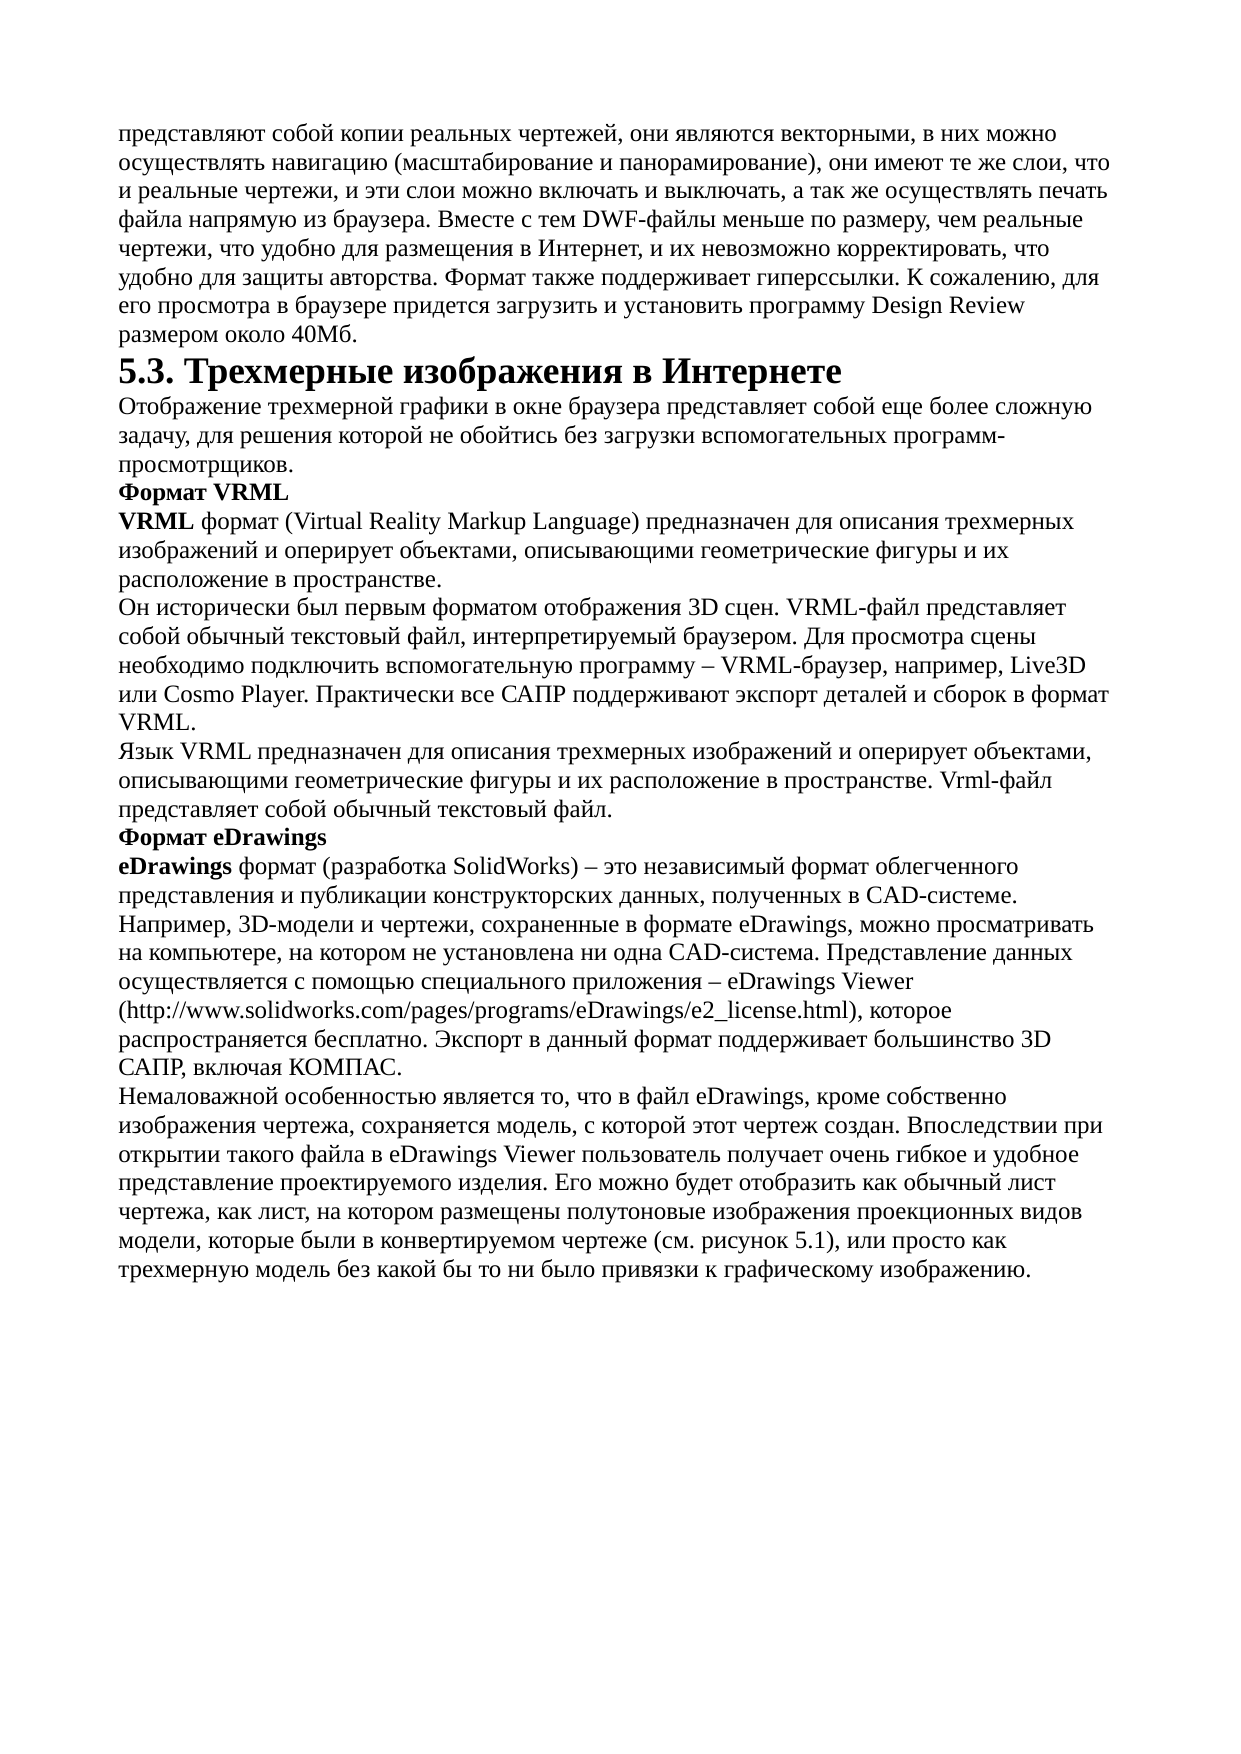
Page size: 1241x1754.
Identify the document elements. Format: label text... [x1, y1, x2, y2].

text VRML формат (Virtual Reality Markup Language) предназначен для описания трехмерных изображений и оперирует объектами, описывающими геометрические фигуры и их расположение в пространстве. [118, 506, 1122, 592]
subtitle 5.3. Трехмерные изображения в Интернете [118, 348, 1122, 391]
text Немаловажной особенностью является то, что в файл eDrawings, кроме собственно изображения чертежа, сохраняется модель, с которой этот чертеж создан. Впоследствии при открытии такого файла в eDrawings Viewer пользователь получает очень гибкое и удобное представление проектируемого изделия. Его можно будет отобразить как обычный лист чертежа, как лист, на котором размещены полутоновые изображения проекционных видов модели, которые были в конвертируемом чертеже (см. рисунок 5.1), или просто как трехмерную модель без какой бы то ни было привязки к графическому изображению. [118, 1081, 1122, 1282]
text Язык VRML предназначен для описания трехмерных изображений и оперирует объектами, описывающими геометрические фигуры и их расположение в пространстве. Vrml-файл представляет собой обычный текстовый файл. [118, 736, 1122, 822]
text представляют собой копии реальных чертежей, они являются векторными, в них можно осуществлять навигацию (масштабирование и панорамирование), они имеют те же слои, что и реальные чертежи, и эти слои можно включать и выключать, а так же осуществлять печать файла напрямую из браузера. Вместе с тем DWF-файлы меньше по размеру, чем реальные чертежи, что удобно для размещения в Интернет, и их невозможно корректировать, что удобно для защиты авторства. Формат также поддерживает гиперссылки. К сожалению, для его просмотра в браузере придется загрузить и установить программу Design Review размером около 40Мб. [118, 118, 1122, 348]
text Отображение трехмерной графики в окне браузера представляет собой еще более сложную задачу, для решения которой не обойтись без загрузки вспомогательных программ-просмотрщиков. [118, 391, 1122, 477]
text Формат VRML [118, 477, 1122, 506]
text Например, 3D-модели и чертежи, сохраненные в формате eDrawings, можно просматривать на компьютере, на котором не установлена ни одна CAD-система. Представление данных осуществляется с помощью специального приложения – eDrawings Viewer (http://www.solidworks.com/pages/programs/eDrawings/e2_license.html), которое распространяется бесплатно. Экспорт в данный формат поддерживает большинство 3D САПР, включая КОМПАС. [118, 909, 1122, 1081]
text eDrawings формат (разработка SolidWorks) – это независимый формат облегченного представления и публикации конструкторских данных, полученных в CAD-системе. [118, 851, 1122, 909]
text Формат eDrawings [118, 822, 1122, 851]
text Он исторически был первым форматом отображения 3D сцен. VRML-файл представляет собой обычный текстовый файл, интерпретируемый браузером. Для просмотра сцены необходимо подключить вспомогательную программу – VRML-браузер, например, Live3D или Cosmo Player. Практически все САПР поддерживают экспорт деталей и сборок в формат VRML. [118, 592, 1122, 736]
